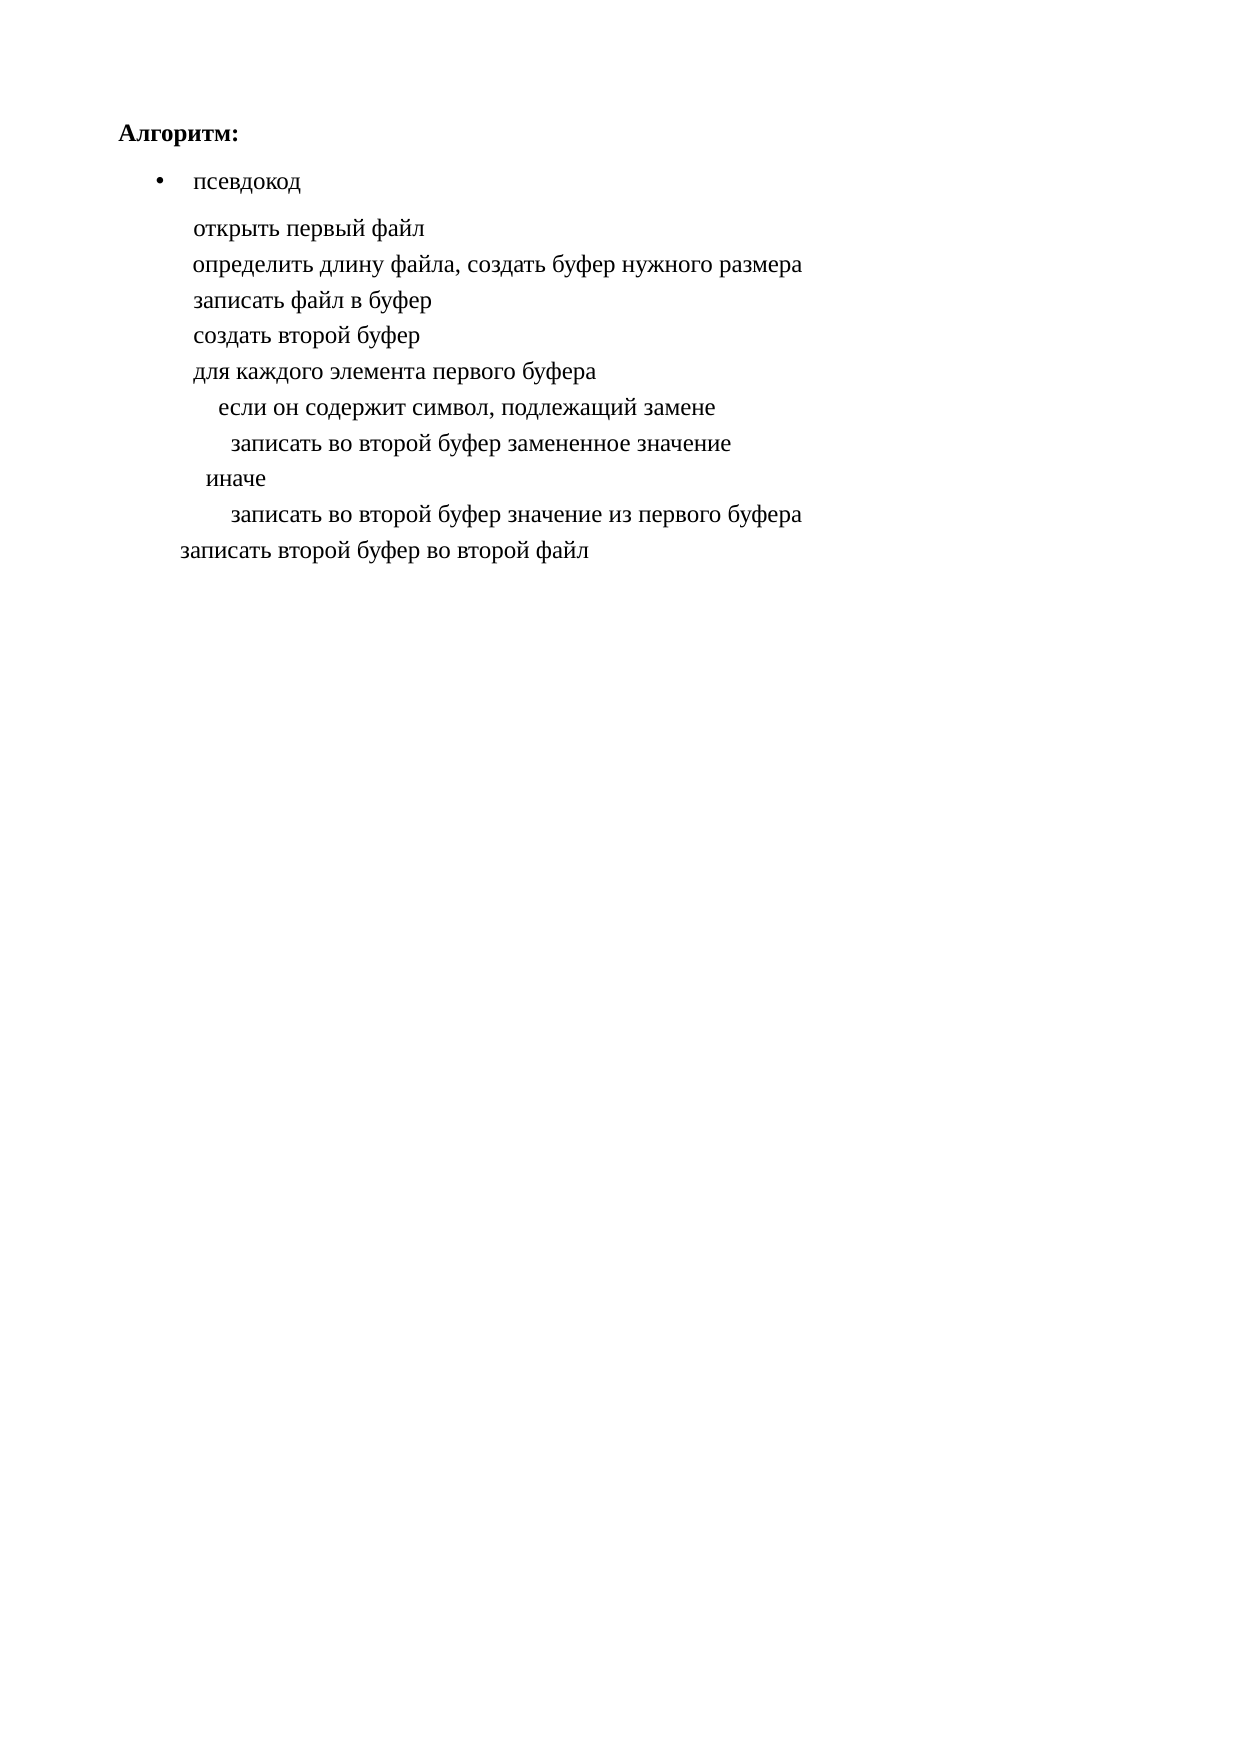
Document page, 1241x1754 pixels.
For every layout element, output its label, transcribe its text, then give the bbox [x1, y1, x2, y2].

text создать второй буфер [118, 321, 1122, 349]
text иначе [118, 463, 1122, 492]
text записать во второй буфер замененное значение [118, 428, 1122, 456]
text Алгоритм: [118, 118, 1122, 147]
text записать второй буфер во второй файл [118, 535, 1122, 564]
text для каждого элемента первого буфера [118, 356, 1122, 385]
text записать во второй буфер значение из первого буфера [118, 499, 1122, 528]
list псевдокод [156, 166, 1122, 194]
list открыть первый файл [156, 213, 1122, 242]
text определить длину файла, создать буфер нужного размера [118, 249, 1122, 278]
text если он содержит символ, подлежащий замене [118, 392, 1122, 421]
text записать файл в буфер [118, 285, 1122, 313]
